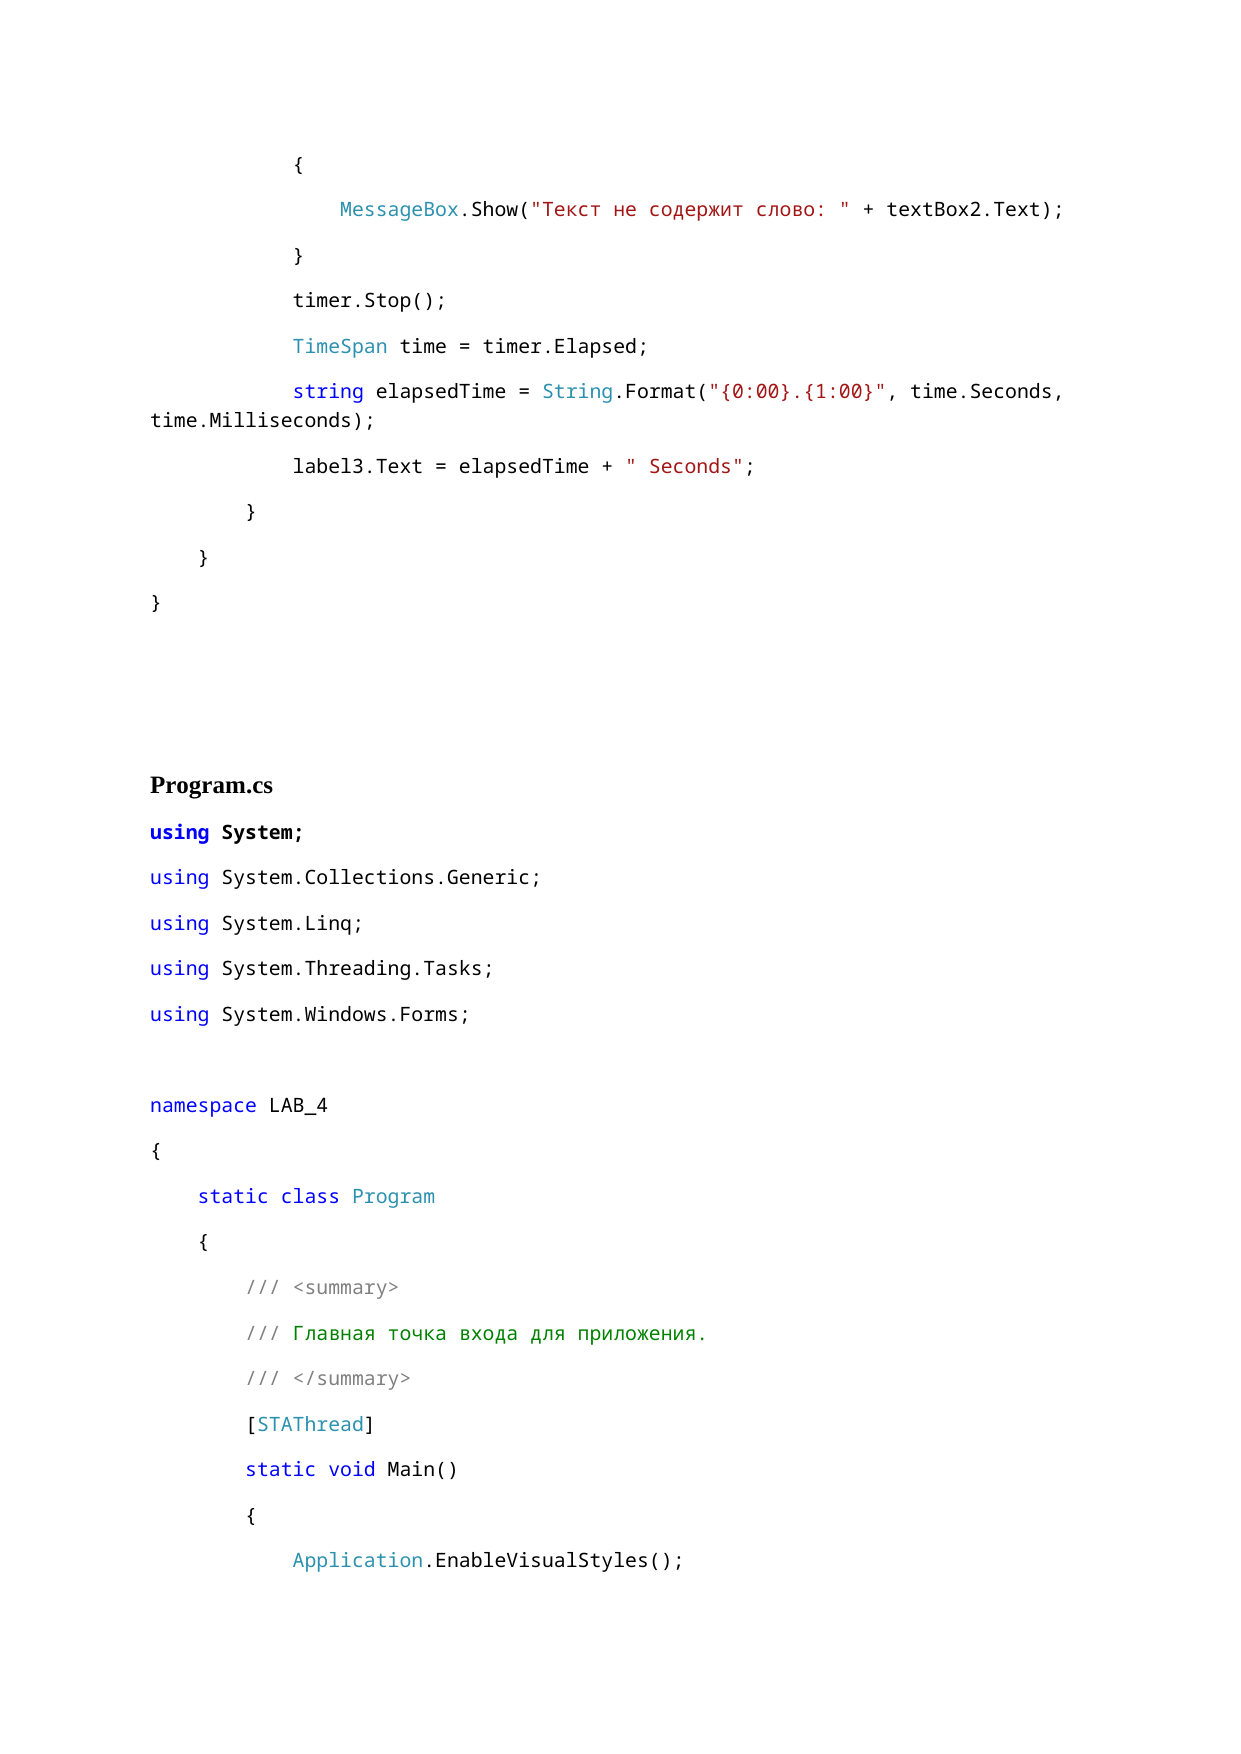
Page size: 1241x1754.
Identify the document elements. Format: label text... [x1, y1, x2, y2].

text using System.Collections.Generic; [150, 863, 1090, 891]
text { [150, 150, 1090, 177]
text namespace LAB_4 [150, 1091, 1090, 1118]
text } [150, 497, 1090, 524]
text static class Program [150, 1182, 1090, 1209]
text { [150, 1137, 1090, 1164]
text } [150, 543, 1090, 570]
text timer.Stop(); [150, 287, 1090, 313]
text /// Главная точка входа для приложения. [150, 1319, 1090, 1346]
text } [150, 241, 1090, 268]
text using System.Windows.Forms; [150, 1000, 1090, 1027]
text using System.Linq; [150, 909, 1090, 936]
text TimeSpan time = timer.Elapsed; [150, 332, 1090, 359]
text /// </summary> [150, 1364, 1090, 1391]
text using System; [150, 818, 1090, 845]
text string elapsedTime = String.Format("{0:00}.{1:00}", time.Seconds, time.Milliseconds); [150, 378, 1090, 433]
text MessageBox.Show("Текст не содержит слово: " + textBox2.Text); [150, 196, 1090, 222]
text label3.Text = elapsedTime + " Seconds"; [150, 452, 1090, 479]
text /// <summary> [150, 1273, 1090, 1300]
text static void Main() [150, 1455, 1090, 1482]
text { [150, 1501, 1090, 1528]
text [STAThread] [150, 1410, 1090, 1437]
text { [150, 1228, 1090, 1255]
text Program.cs [150, 771, 1090, 799]
text Application.EnableVisualStyles(); [150, 1546, 1090, 1573]
text using System.Threading.Tasks; [150, 954, 1090, 982]
text } [150, 588, 1090, 616]
